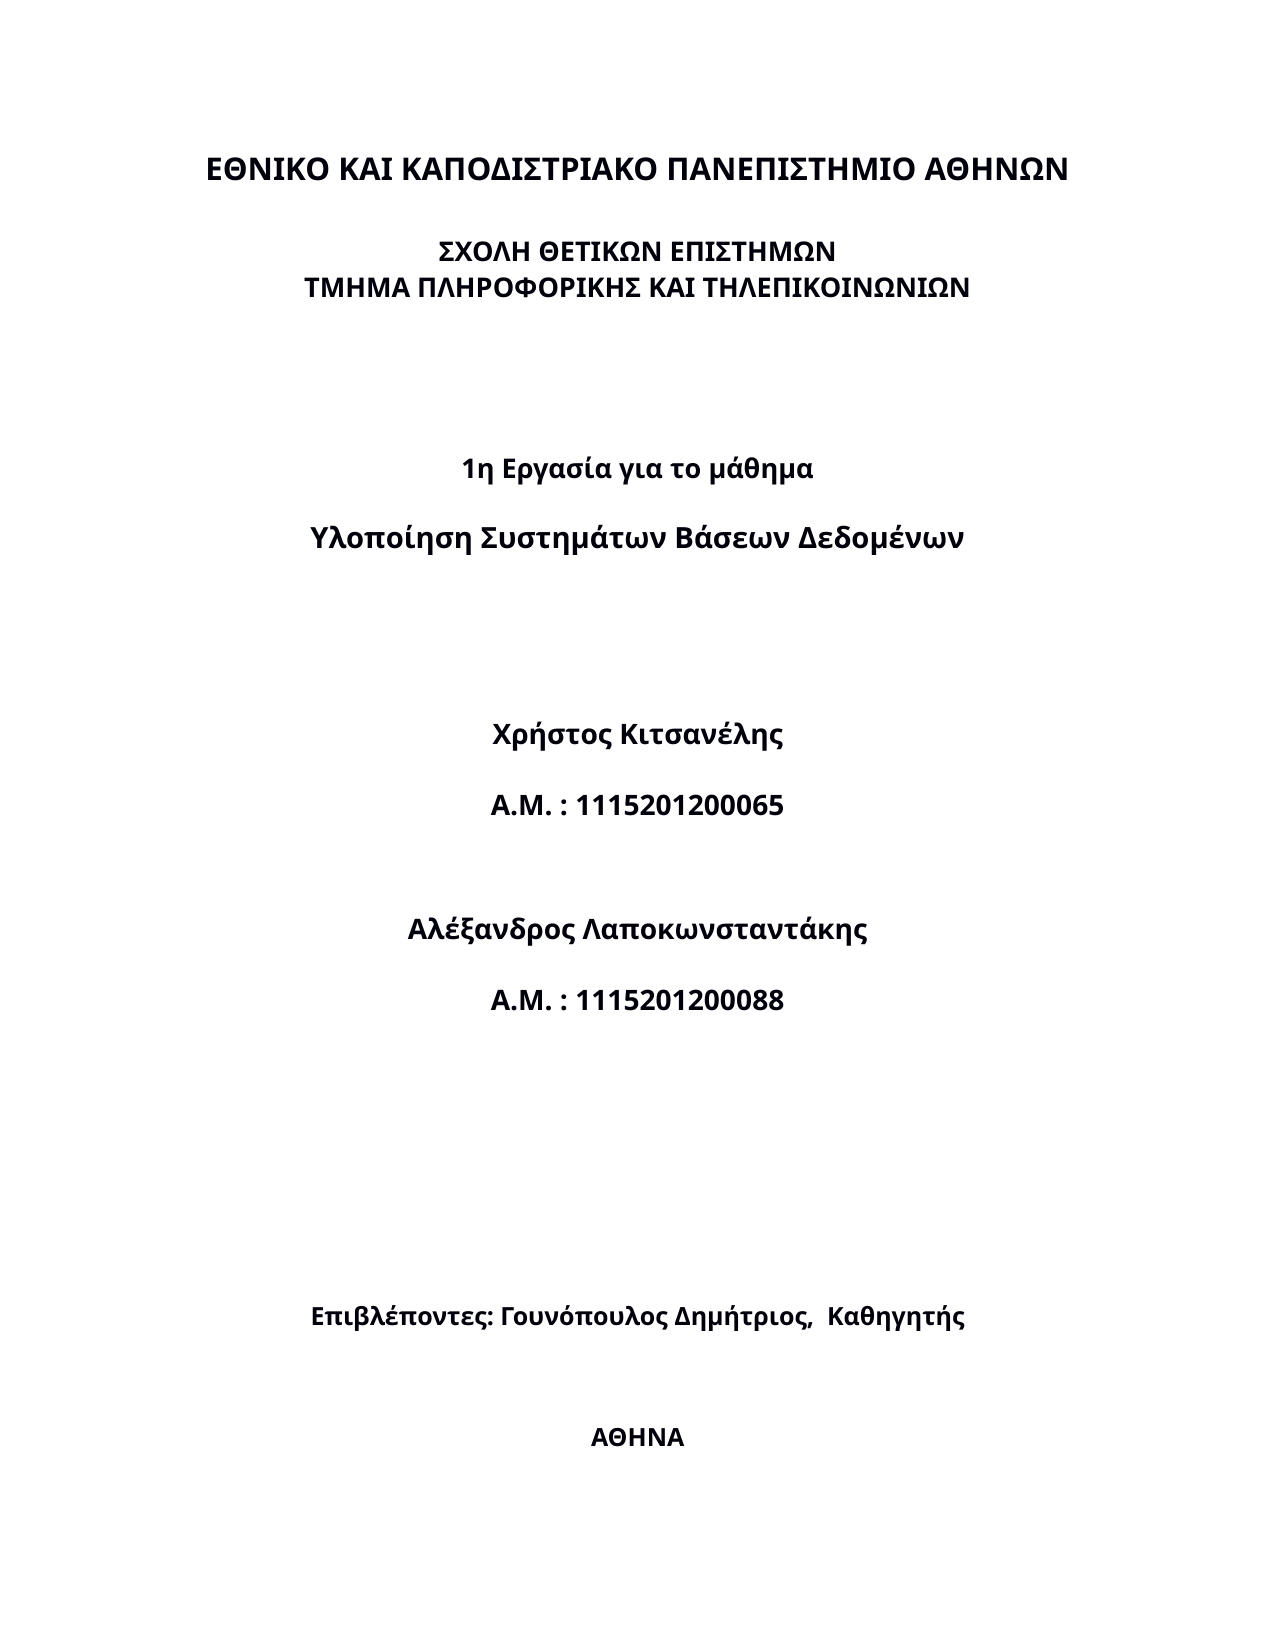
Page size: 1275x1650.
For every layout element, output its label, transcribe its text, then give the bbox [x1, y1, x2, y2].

text Χρήστος Κιτσανέλης [118, 714, 1157, 753]
text 1η Εργασία για το μάθημα [118, 449, 1157, 486]
text Επιβλέποντες: Γουνόπουλος Δημήτριος, Καθηγητής [118, 1299, 1157, 1333]
text Α.Μ. : 1115201200065 [118, 785, 1157, 823]
text ΣΧΟΛΗ ΘΕΤΙΚΩΝ ΕΠΙΣΤΗΜΩΝ [118, 232, 1157, 269]
text Υλοποίηση Συστημάτων Βάσεων Δεδομένων [118, 518, 1157, 557]
text ΤΜΗΜΑ ΠΛΗΡΟΦΟΡΙΚΗΣ ΚΑΙ ΤΗΛΕΠΙΚΟΙΝΩΝΙΩΝ [118, 269, 1157, 306]
text ΕΘΝΙΚΟ ΚΑΙ ΚΑΠΟΔΙΣΤΡΙΑΚΟ ΠΑΝΕΠΙΣΤΗΜΙΟ ΑΘΗΝΩΝ [118, 147, 1157, 189]
text Αλέξανδρος Λαποκωνσταντάκης [118, 909, 1157, 948]
text ΑΘΗΝΑ [118, 1419, 1157, 1453]
text Α.Μ. : 1115201200088 [118, 980, 1157, 1019]
